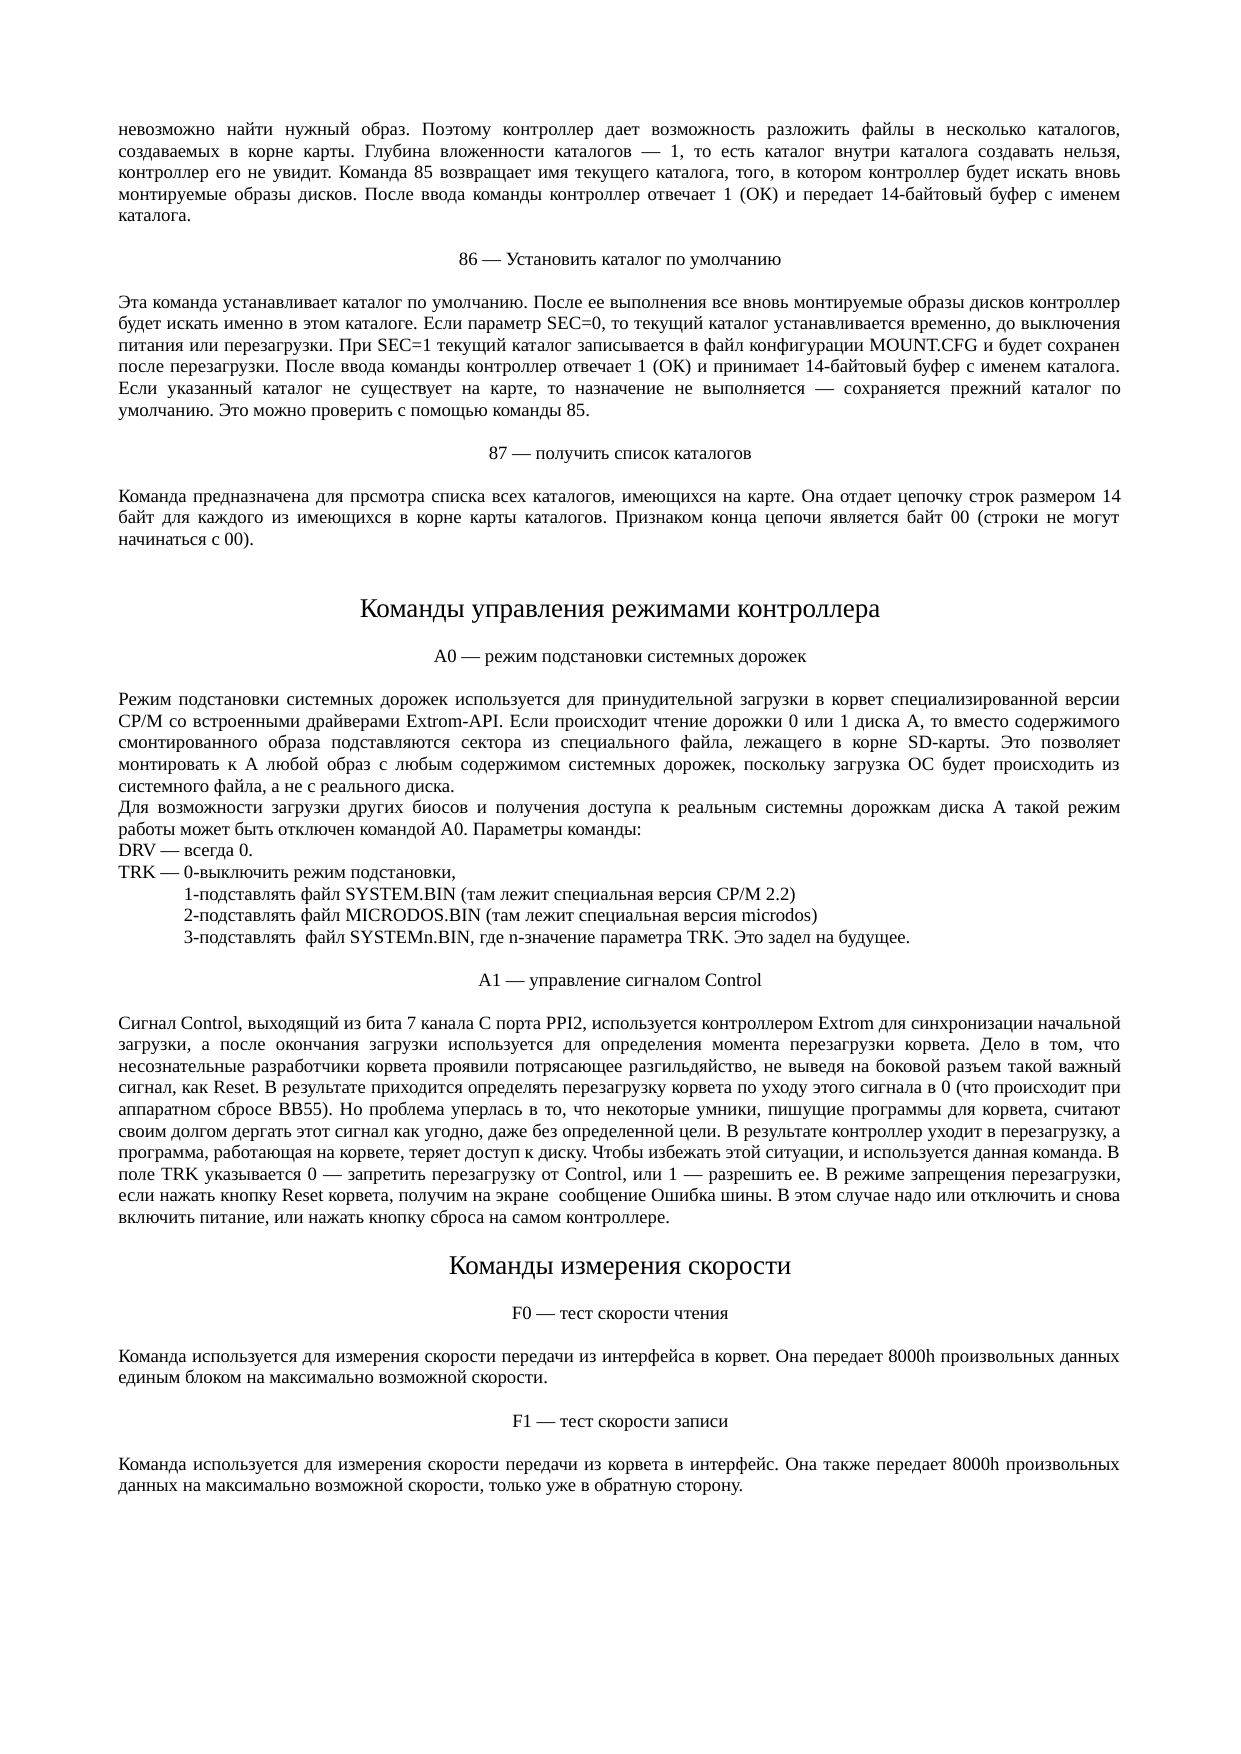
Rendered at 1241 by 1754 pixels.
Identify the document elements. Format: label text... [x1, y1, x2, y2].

text 1-подставлять файл SYSTEM.BIN (там лежит специальная версия CP/M 2.2) [118, 882, 1122, 904]
text F1 — тест скорости записи [118, 1409, 1122, 1431]
text 2-подставлять файл MICRODOS.BIN (там лежит специальная версия microdos) [118, 904, 1122, 926]
text невозможно найти нужный образ. Поэтому контроллер дает возможность разложить файлы в несколько каталогов, создаваемых в корне карты. Глубина вложенности каталогов — 1, то есть каталог внутри каталога создавать нельзя, контроллер его не увидит. Команда 85 возвращает имя текущего каталога, того, в котором контроллер будет искать вновь монтируемые образы дисков. После ввода команды контроллер отвечает 1 (ОК) и передает 14-байтовый буфер с именем каталога. [118, 118, 1122, 226]
text F0 — тест скорости чтения [118, 1302, 1122, 1323]
text Для возможности загрузки других биосов и получения доступа к реальным системны дорожкам диска А такой режим работы может быть отключен командой A0. Параметры команды: [118, 796, 1122, 839]
text 87 — получить список каталогов [118, 442, 1122, 463]
text Команда используется для измерения скорости передачи из интерфейса в корвет. Она передает 8000h произвольных данных единым блоком на максимально возможной скорости. [118, 1345, 1122, 1388]
text 86 — Установить каталог по умолчанию [118, 247, 1122, 269]
text Команды измерения скорости [118, 1249, 1122, 1280]
text Режим подстановки системных дорожек используется для принудительной загрузки в корвет специализированной версии CP/M со встроенными драйверами Extrom-API. Если происходит чтение дорожки 0 или 1 диска А, то вместо содержимого смонтированного образа подставляются сектора из специального файла, лежащего в корне SD-карты. Это позволяет монтировать к А любой образ с любым содержимом системных дорожек, поскольку загрузка ОС будет происходить из системного файла, а не с реального диска. [118, 688, 1122, 796]
text TRK — 0-выключить режим подстановки, [118, 861, 1122, 882]
text Команды управления режимами контроллера [118, 592, 1122, 624]
text Команда используется для измерения скорости передачи из корвета в интерфейс. Она также передает 8000h произвольных данных на максимально возможной скорости, только уже в обратную сторону. [118, 1453, 1122, 1496]
text Эта команда устанавливает каталог по умолчанию. После ее выполнения все вновь монтируемые образы дисков контроллер будет искать именно в этом каталоге. Если параметр SEC=0, то текущий каталог устанавливается временно, до выключения питания или перезагрузки. При SEC=1 текущий каталог записывается в файл конфигурации MOUNT.CFG и будет сохранен после перезагрузки. После ввода команды контроллер отвечает 1 (ОК) и принимает 14-байтовый буфер с именем каталога. Если указанный каталог не существует на карте, то назначение не выполняется — сохраняется прежний каталог по умолчанию. Это можно проверить с помощью команды 85. [118, 291, 1122, 420]
text A0 — режим подстановки системных дорожек [118, 645, 1122, 667]
text DRV — всегда 0. [118, 839, 1122, 861]
text A1 — управление сигналом Control [118, 969, 1122, 990]
text Команда предназначена для прсмотра списка всех каталогов, имеющихся на карте. Она отдает цепочку строк размером 14 байт для каждого из имеющихся в корне карты каталогов. Признаком конца цепочи является байт 00 (строки не могут начинаться с 00). [118, 485, 1122, 549]
text 3-подставлять файл SYSTEMn.BIN, где n-значение параметра TRK. Это задел на будущее. [118, 926, 1122, 947]
text Сигнал Control, выходящий из бита 7 канала С порта PPI2, используется контроллером Extrom для синхронизации начальной загрузки, а после окончания загрузки используется для определения момента перезагрузки корвета. Дело в том, что несознательные разработчики корвета проявили потрясающее разгильдяйство, не выведя на боковой разъем такой важный сигнал, как Reset. В результате приходится определять перезагрузку корвета по уходу этого сигнала в 0 (что происходит при аппаратном сбросе ВВ55). Но проблема уперлась в то, что некоторые умники, пишущие программы для корвета, считают своим долгом дергать этот сигнал как угодно, даже без определенной цели. В результате контроллер уходит в перезагрузку, а программа, работающая на корвете, теряет доступ к диску. Чтобы избежать этой ситуации, и используется данная команда. В поле TRK указывается 0 — запретить перезагрузку от Control, или 1 — разрешить ее. В режиме запрещения перезагрузки, если нажать кнопку Reset корвета, получим на экране сообщение Ошибка шины. В этом случае надо или отключить и снова включить питание, или нажать кнопку сброса на самом контроллере. [118, 1012, 1122, 1227]
